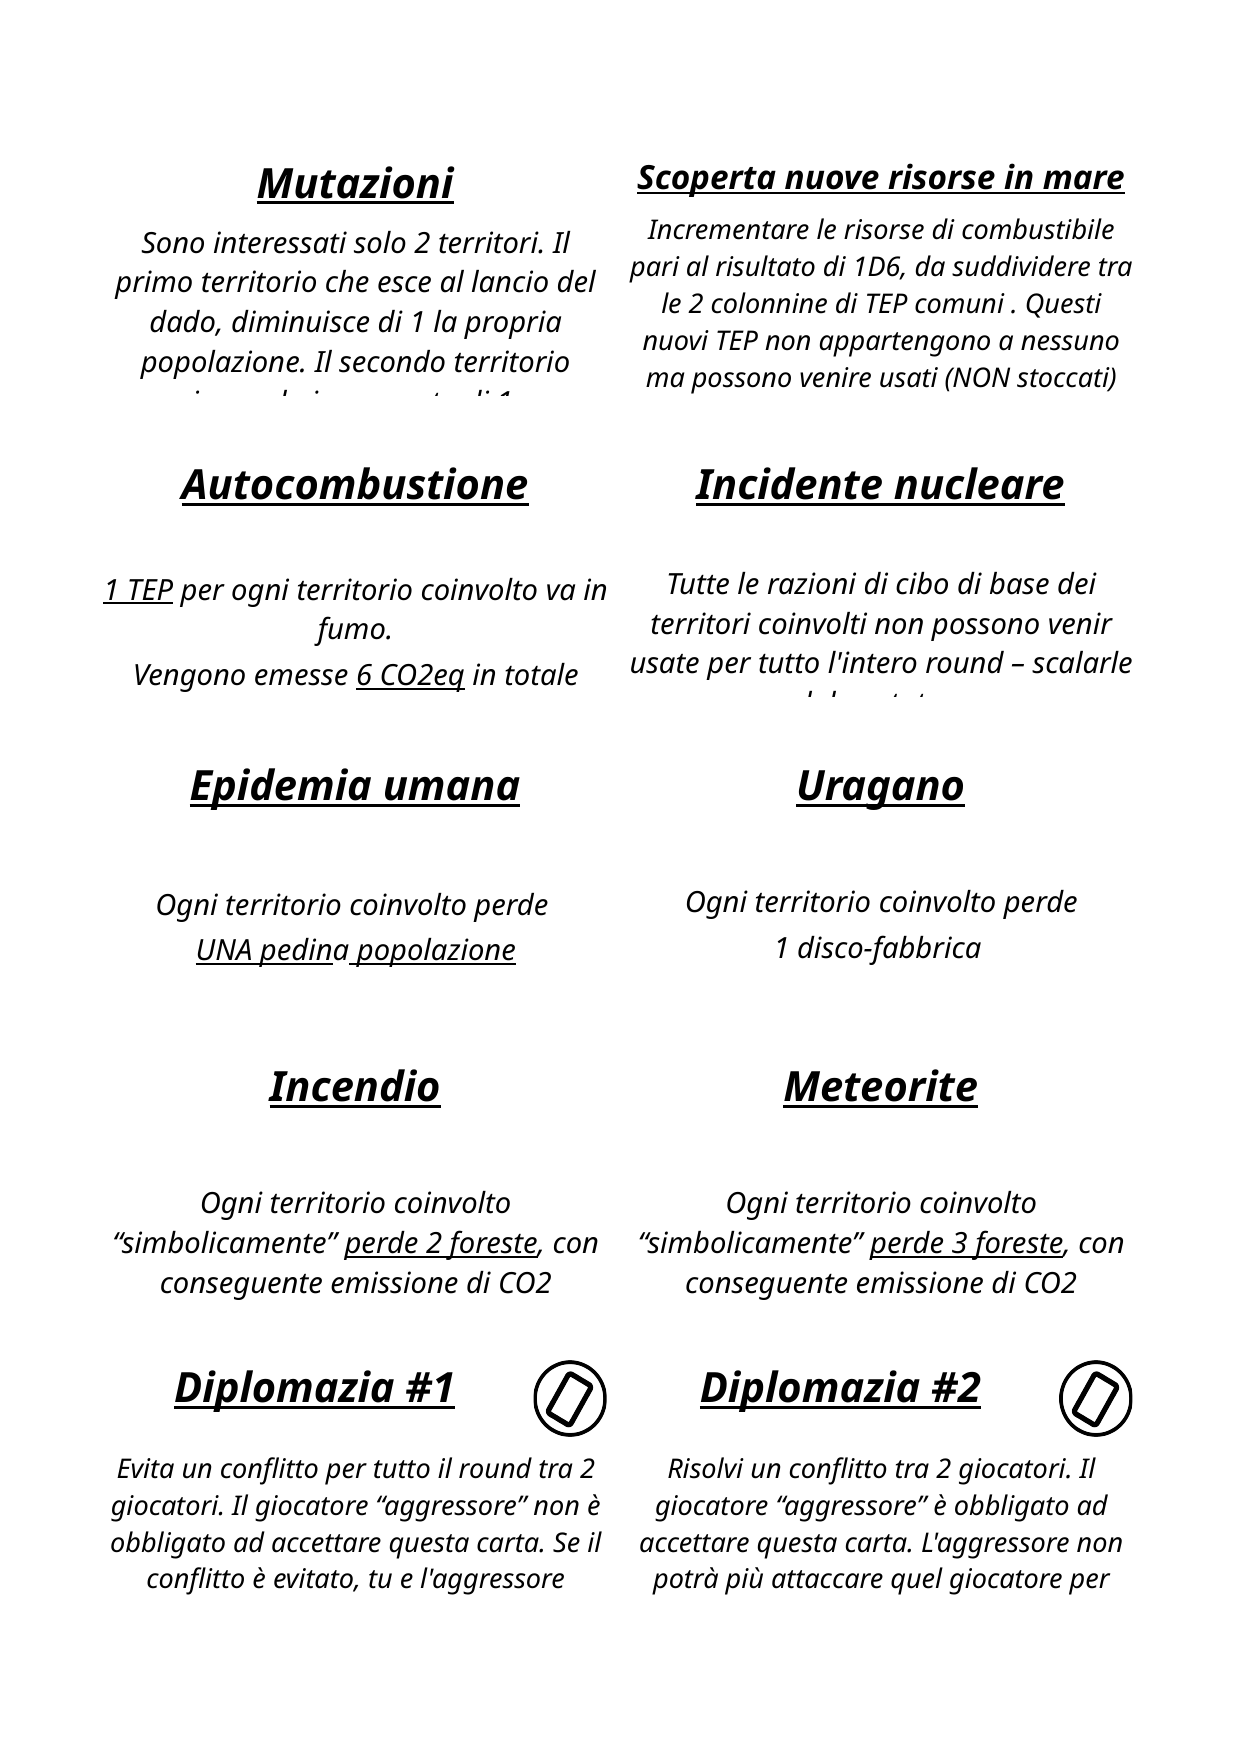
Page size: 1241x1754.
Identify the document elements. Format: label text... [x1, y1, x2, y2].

table_cell Diplomazia #2 Risolvi un conflitto tra 2 giocatori. Il giocatore “aggressore” è obbligato ad accettare questa carta. L'aggressore non potrà più attaccare quel giocatore per tutto il round. Se non rispetta -5PV [620, 1329, 1146, 1630]
table_cell [1146, 726, 1240, 1027]
table_header [0, 0, 94, 124]
picture [1059, 1360, 1133, 1437]
table_cell [0, 425, 94, 726]
table_header [94, 0, 620, 124]
table_cell Mutazioni Sono interessati solo 2 territori. Il primo territorio che esce al lancio del dado, diminuisce di 1 la propria popolazione. Il secondo territorio invece la incrementa di 1. [94, 124, 620, 425]
table_cell Meteorite Ogni territorio coinvolto “simbolicamente” perde 3 foreste, con conseguente emissione di CO2 [620, 1028, 1146, 1329]
table_header [620, 0, 1146, 124]
table_cell [1146, 1630, 1240, 1754]
table_cell Autocombustione 1 TEP per ogni territorio coinvolto va in fumo. Vengono emesse 6 CO2eq in totale [94, 425, 620, 726]
table_cell [1146, 1329, 1240, 1630]
table_cell Uragano Ogni territorio coinvolto perde 1 disco-fabbrica [620, 726, 1146, 1027]
table_cell [0, 124, 94, 425]
table_header [1146, 0, 1240, 124]
table_cell Incendio Ogni territorio coinvolto “simbolicamente” perde 2 foreste, con conseguente emissione di CO2 [94, 1028, 620, 1329]
table_cell [1146, 1028, 1240, 1329]
table_cell [0, 1329, 94, 1630]
table_cell Scoperta nuove risorse in mare Incrementare le risorse di combustibile pari al risultato di 1D6, da suddividere tra le 2 colonnine di TEP comuni . Questi nuovi TEP non appartengono a nessuno ma possono venire usati (NON stoccati) dai territori confinanti. [620, 124, 1146, 425]
table_cell [0, 1630, 94, 1754]
picture [533, 1360, 607, 1437]
table_cell [620, 1630, 1146, 1754]
table_cell Incidente nucleare Tutte le razioni di cibo di base dei territori coinvolti non possono venir usate per tutto l'intero round – scalarle dal contatore [620, 425, 1146, 726]
table_cell [0, 1028, 94, 1329]
table_cell [0, 726, 94, 1027]
table_cell [94, 1630, 620, 1754]
table_cell Epidemia umana Ogni territorio coinvolto perde UNA pedina popolazione [94, 726, 620, 1027]
table_cell [1146, 425, 1240, 726]
table_cell Diplomazia #1 Evita un conflitto per tutto il round tra 2 giocatori. Il giocatore “aggressore” non è obbligato ad accettare questa carta. Se il conflitto è evitato, tu e l'aggressore guadagnate entrambi 10PV [94, 1329, 620, 1630]
table_cell [1146, 124, 1240, 425]
